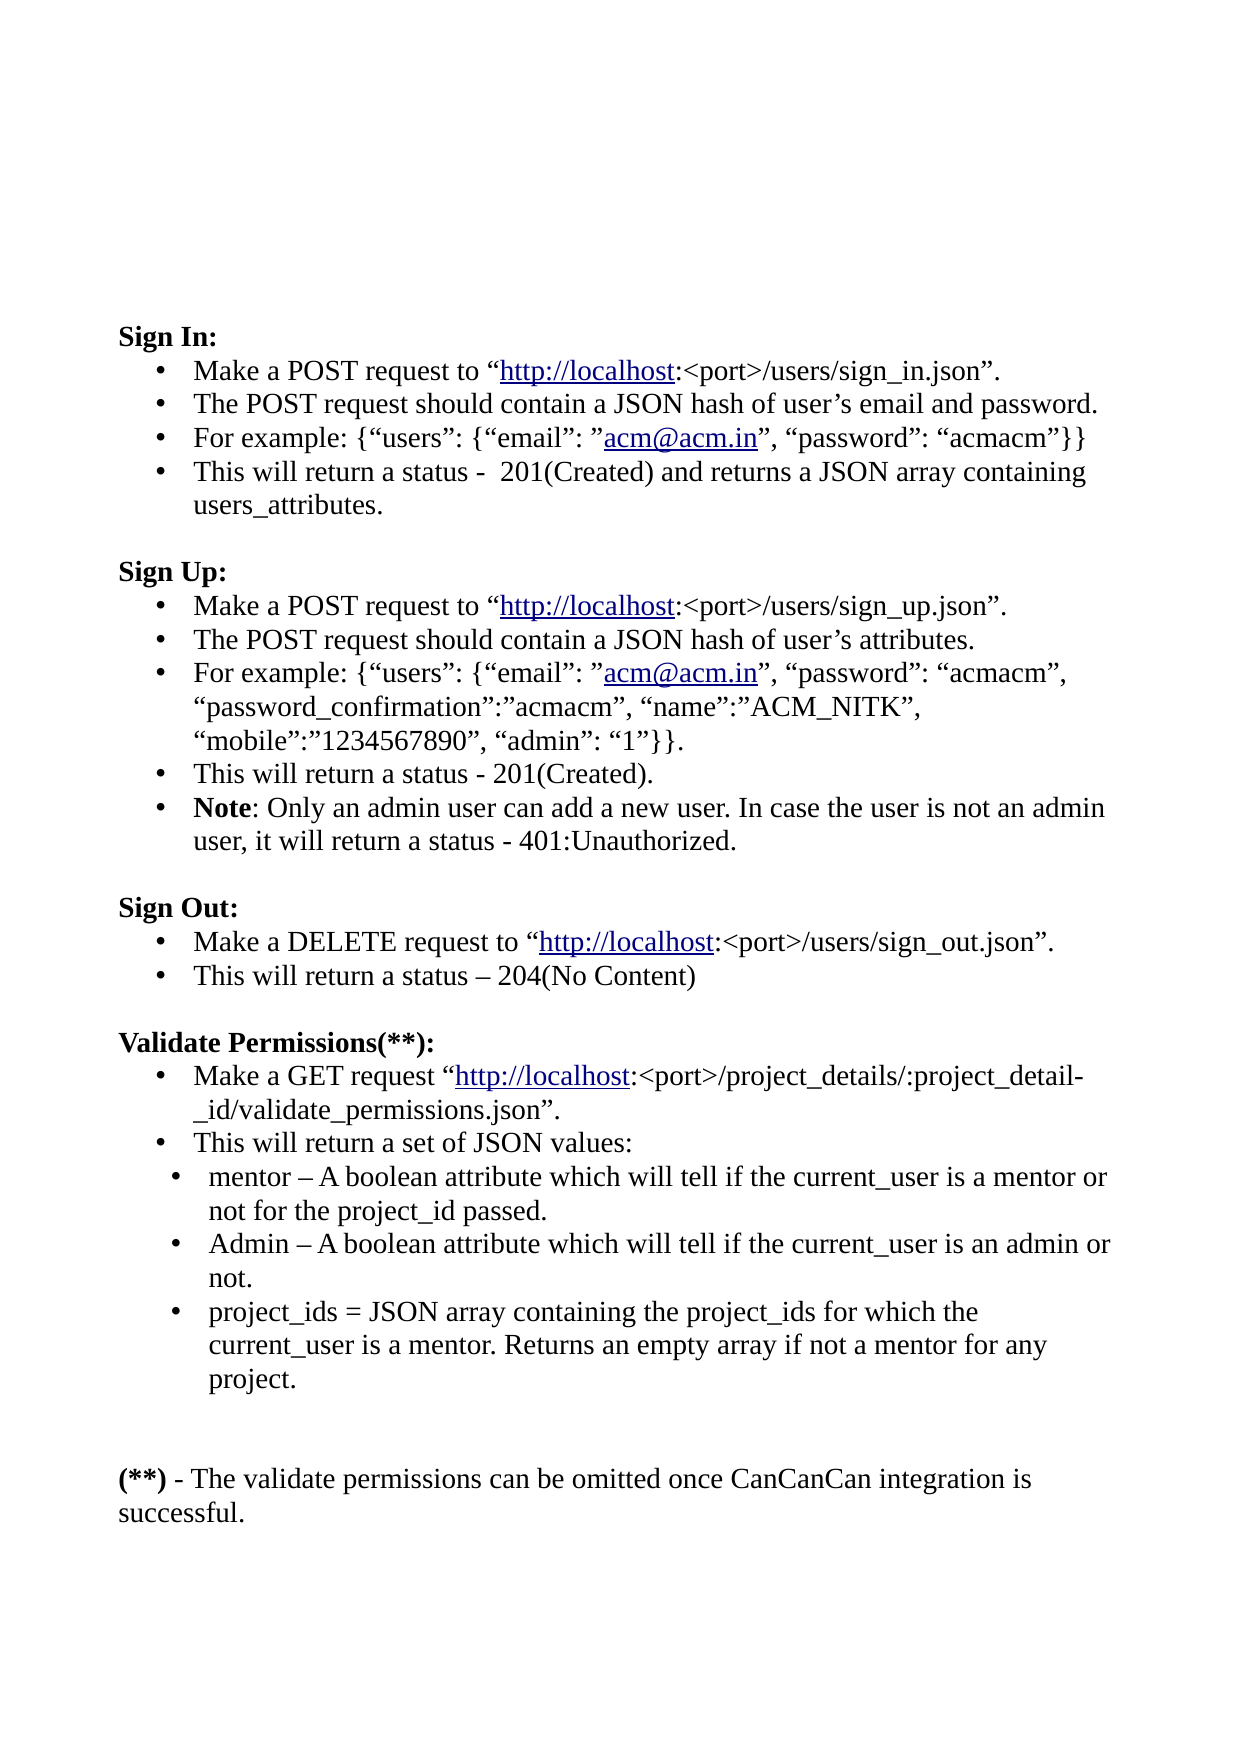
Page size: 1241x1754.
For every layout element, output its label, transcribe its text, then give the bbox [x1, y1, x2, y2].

list This will return a status - 201(Created) and returns a JSON array containing users_attributes. [156, 454, 1122, 521]
list Make a POST request to “http://localhost:<port>/users/sign_in.json”. [156, 353, 1122, 387]
list The POST request should contain a JSON hash of user’s email and password. [156, 387, 1122, 420]
list For example: {“users”: {“email”: ”acm@acm.in”, “password”: “acmacm”}} [156, 420, 1122, 454]
list project_ids = JSON array containing the project_ids for which the current_user is a mentor. Returns an empty array if not a mentor for any project. [171, 1294, 1122, 1394]
list This will return a status – 204(No Content) [156, 958, 1122, 991]
list Make a POST request to “http://localhost:<port>/users/sign_up.json”. [156, 588, 1122, 622]
list mentor – A boolean attribute which will tell if the current_user is a mentor or not for the project_id passed. [171, 1159, 1122, 1226]
list This will return a status - 201(Created). [156, 756, 1122, 790]
list For example: {“users”: {“email”: ”acm@acm.in”, “password”: “acmacm”, “password_confirmation”:”acmacm”, “name”:”ACM_NITK”, “mobile”:”1234567890”, “admin”: “1”}}. [156, 655, 1122, 756]
list The POST request should contain a JSON hash of user’s attributes. [156, 622, 1122, 655]
text Sign Out: [118, 891, 1122, 924]
list Admin – A boolean attribute which will tell if the current_user is an admin or not. [171, 1226, 1122, 1294]
text Sign In: [118, 319, 1122, 353]
text Validate Permissions(**): [118, 1025, 1122, 1058]
list This will return a set of JSON values: [156, 1126, 1122, 1159]
list Note: Only an admin user can add a new user. In case the user is not an admin user, it will return a status - 401:Unauthorized. [156, 790, 1122, 857]
text (**) - The validate permissions can be omitted once CanCanCan integration is successful. [118, 1461, 1122, 1528]
text Sign Up: [118, 554, 1122, 588]
list Make a GET request “http://localhost:<port>/project_details/:project_detail-_id/validate_permissions.json”. [156, 1058, 1122, 1126]
list Make a DELETE request to “http://localhost:<port>/users/sign_out.json”. [156, 924, 1122, 958]
